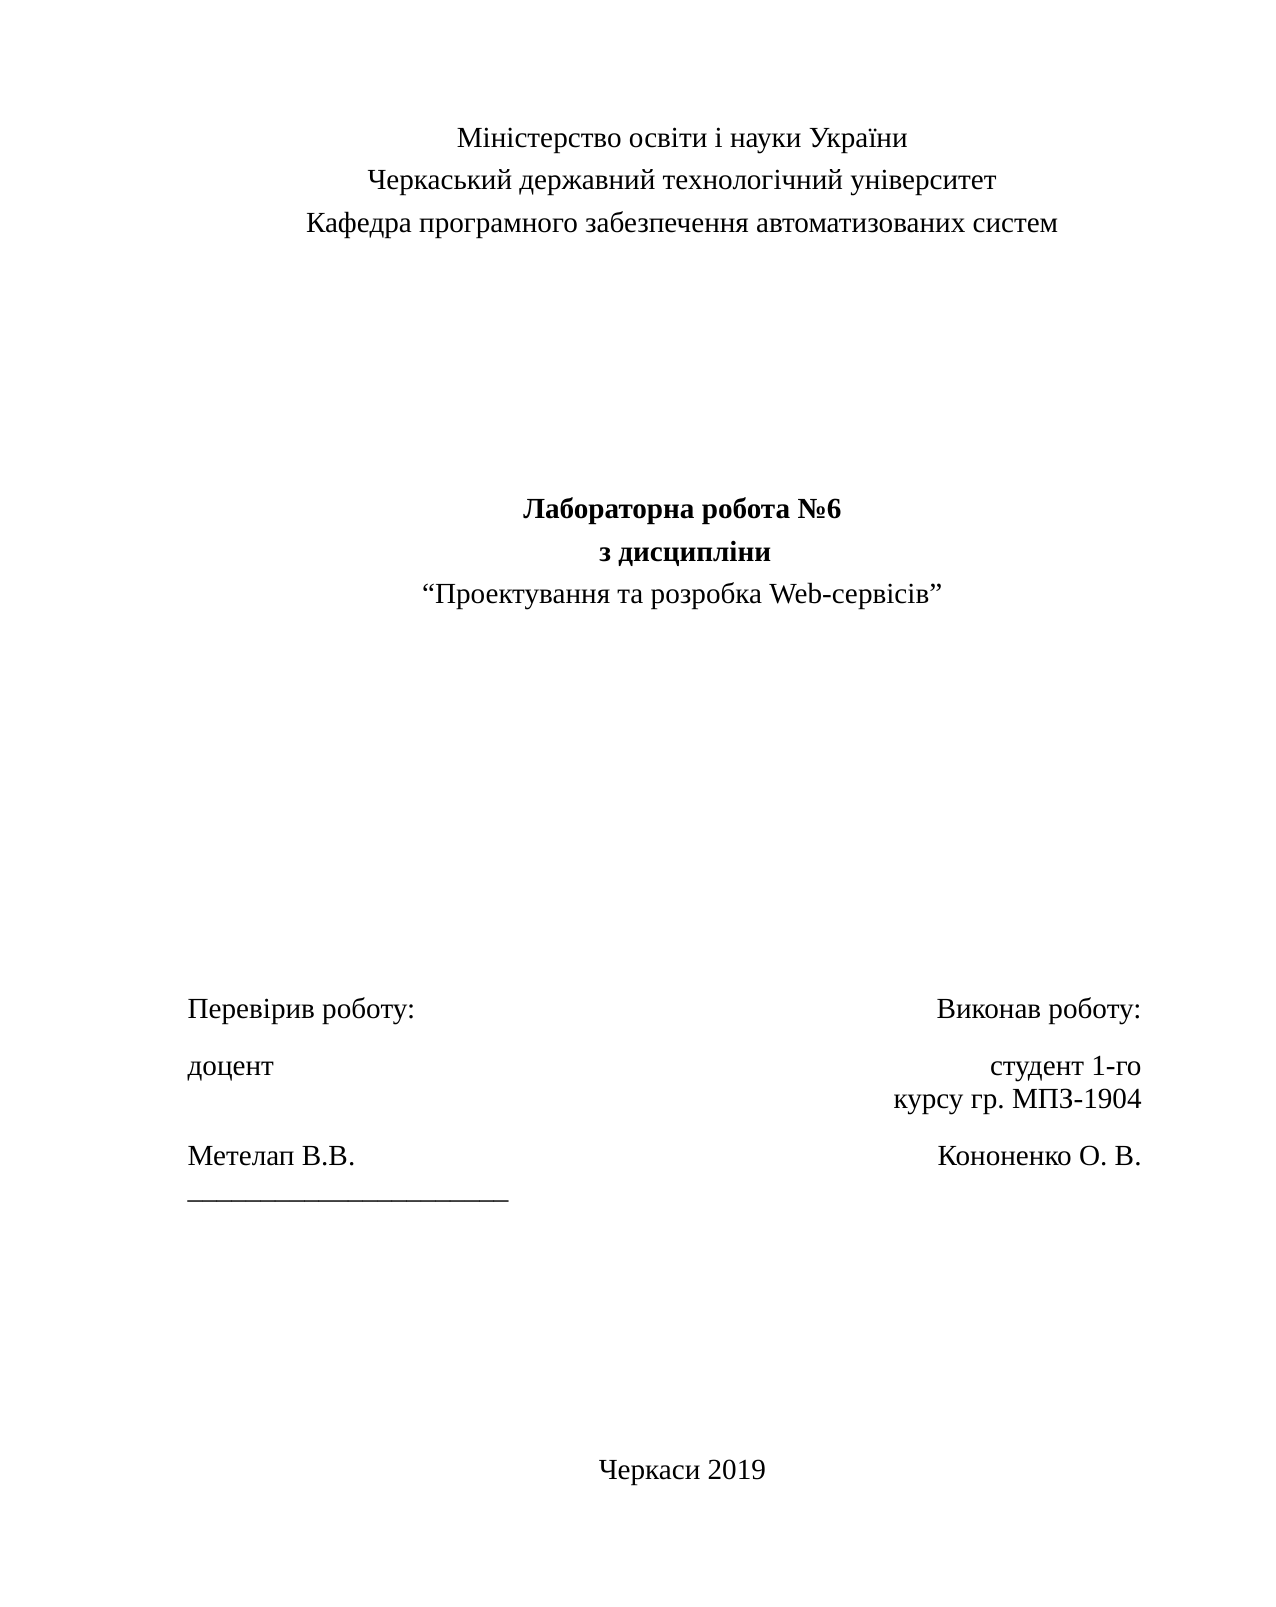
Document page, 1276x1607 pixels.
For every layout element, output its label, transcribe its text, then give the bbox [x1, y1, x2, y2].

text Лабораторна робота №6 [177, 492, 1187, 525]
text Міністерство освіти і науки України [177, 120, 1187, 154]
text Черкаси 2019 [177, 1452, 1187, 1486]
table_cell доцент [178, 1038, 663, 1126]
text з дисципліни [177, 534, 1187, 567]
text “Проектування та розробка Web-сервісів” [177, 576, 1187, 610]
table_cell студент 1-го курсу гр. МПЗ-1904 [665, 1038, 1151, 1126]
text Черкаський державний технологічний університет [177, 162, 1187, 196]
table_cell Кононенко О. В. [665, 1128, 1151, 1249]
text Кафедра програмного забезпечення автоматизованих систем [177, 205, 1187, 238]
table_header Перевірив роботу: [178, 981, 663, 1036]
table_header Виконав роботу: [665, 981, 1151, 1036]
table_cell Метелап В.В. ______________________ [178, 1128, 663, 1249]
